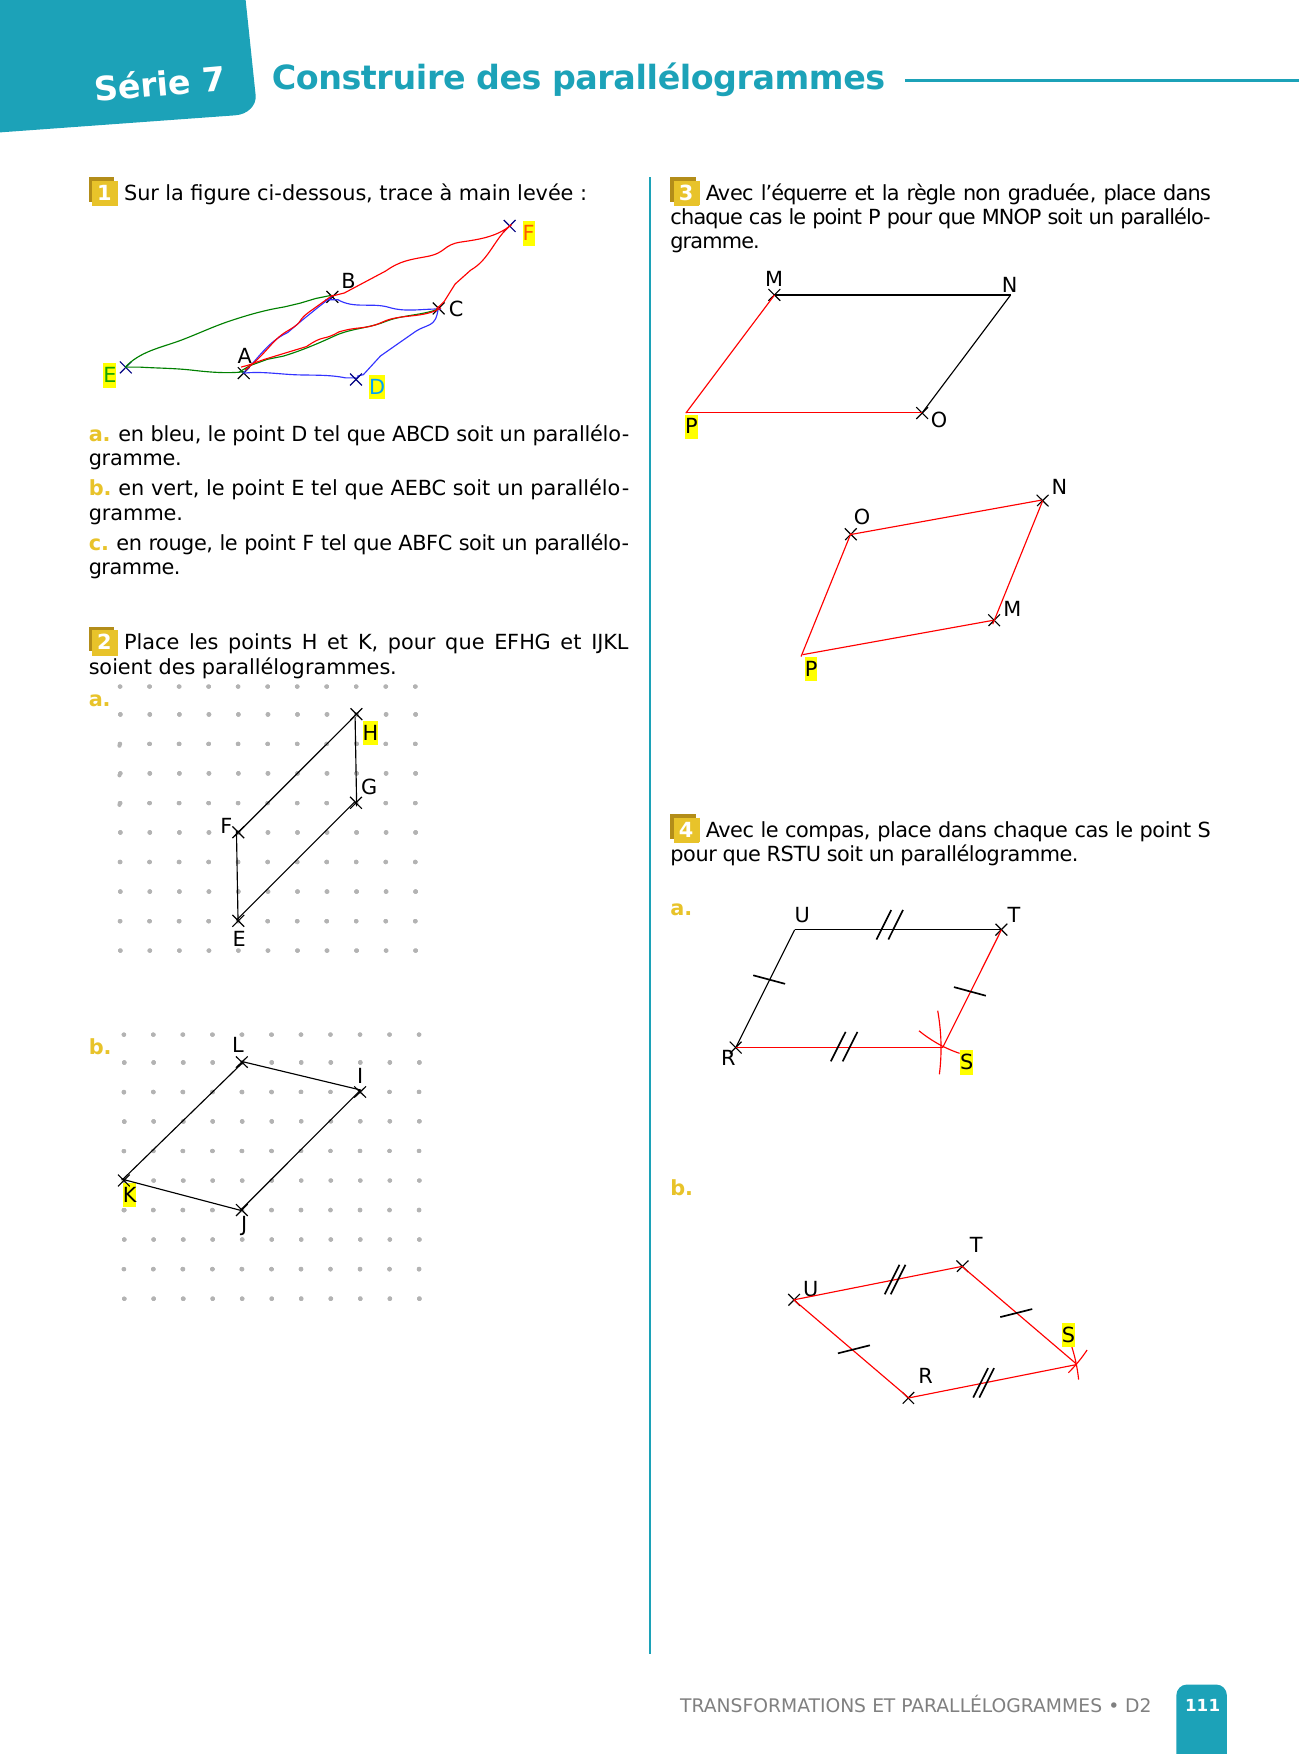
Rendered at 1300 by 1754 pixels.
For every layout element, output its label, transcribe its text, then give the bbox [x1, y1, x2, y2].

list en bleu, le point D tel que ABCD soit un parallélo­gramme. [88, 422, 629, 471]
subtitle Avec le compas, place dans chaque cas le point S pour que RSTU soit un parallélogramme. [670, 814, 1211, 866]
subtitle Avec l’équerre et la règle non graduée, place dans chaque cas le point P pour que MNOP soit un parallélo-gramme. [670, 177, 1211, 254]
text c. en rouge, le point F tel que ABFC soit un parallélo­gramme. [88, 531, 629, 579]
list en vert, le point E tel que AEBC soit un parallélo­gramme. [88, 476, 629, 525]
subtitle Sur la figure ci-dessous, trace à main levée : [114, 177, 629, 205]
subtitle Place les points H et K, pour que EFHG et IJKL soient des parallélogrammes. [88, 627, 629, 679]
